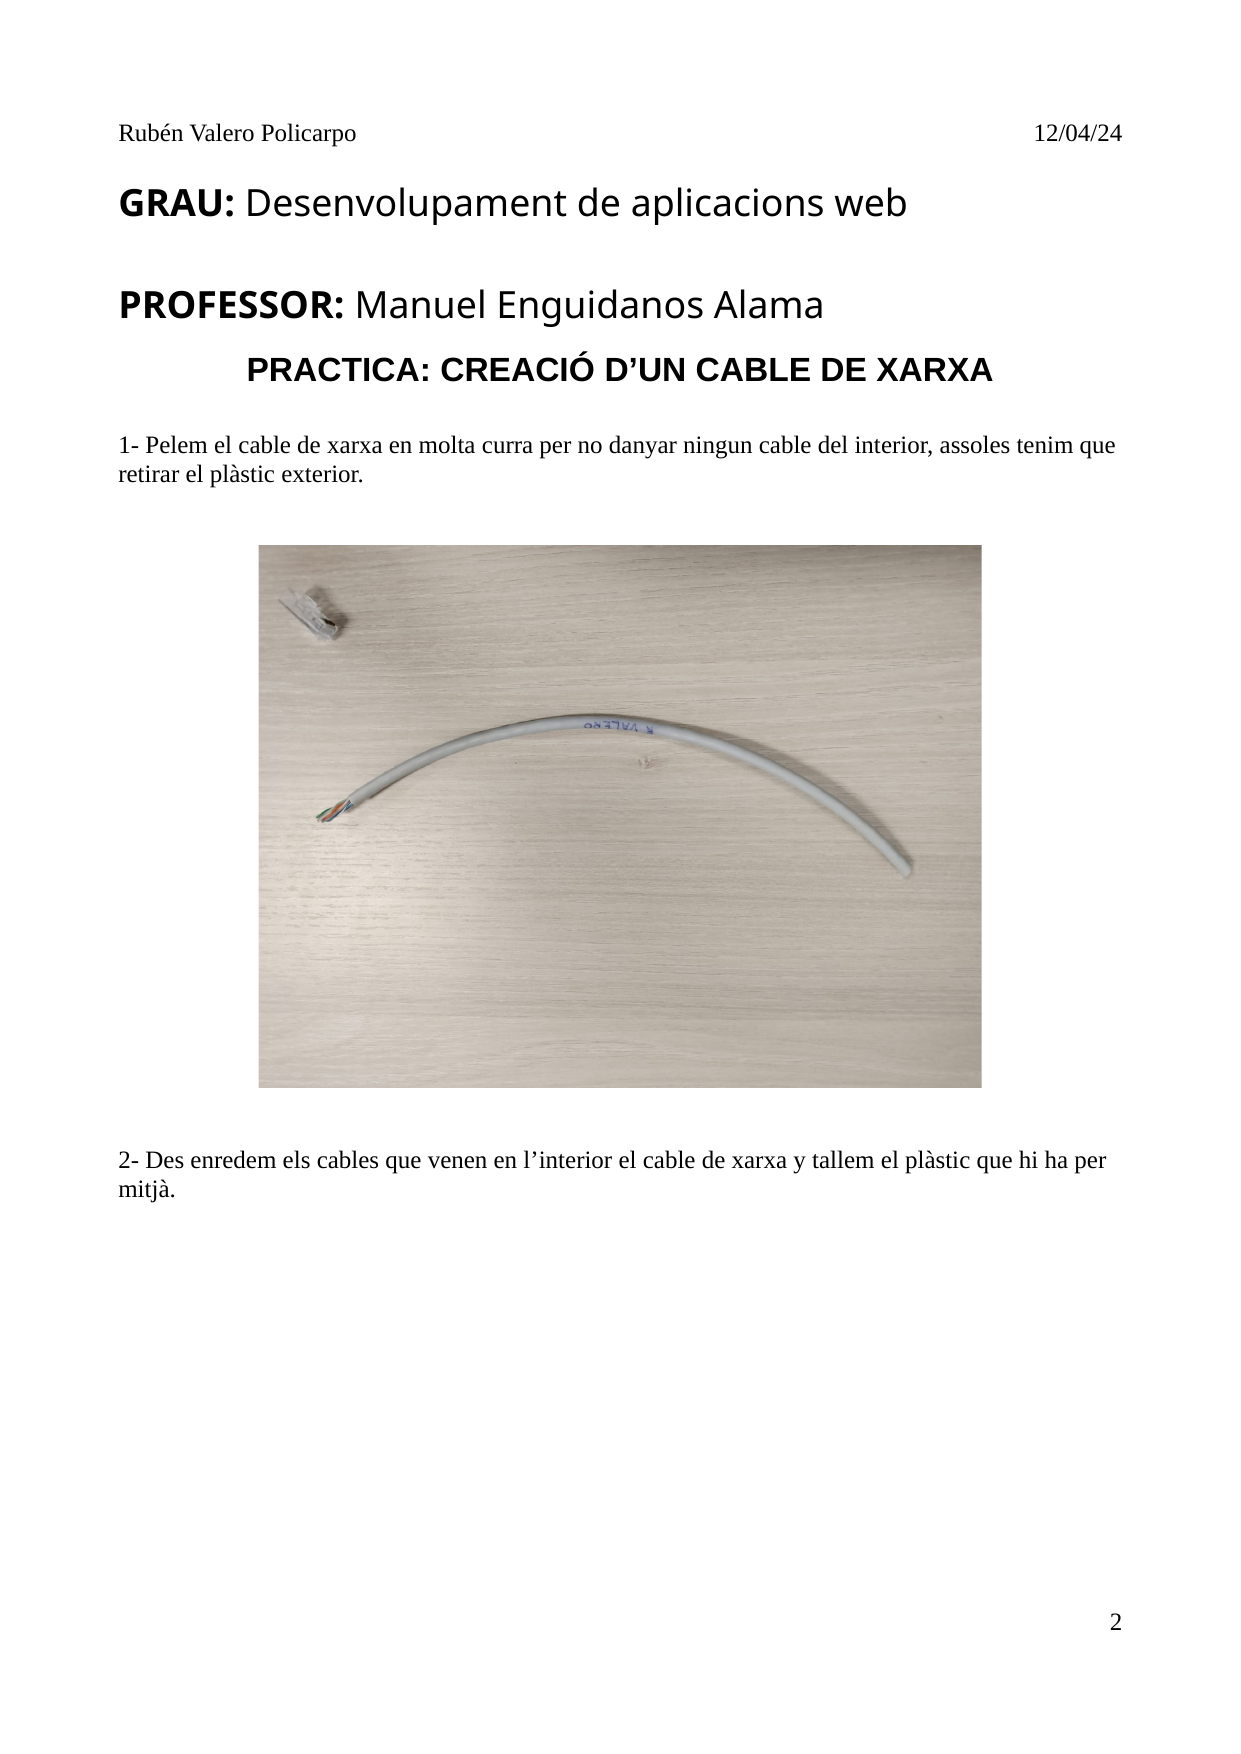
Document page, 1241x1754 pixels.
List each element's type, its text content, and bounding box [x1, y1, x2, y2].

text 1- Pelem el cable de xarxa en molta curra per no danyar ningun cable del interior, assoles tenim que retirar el plàstic exterior. [118, 430, 1122, 488]
picture [258, 545, 982, 1088]
subtitle PRACTICA: CREACIÓ D’UN CABLE DE XARXA [118, 350, 1122, 389]
text 2- Des enredem els cables que venen en l’interior el cable de xarxa y tallem el plàstic que hi ha per mitjà. [118, 1145, 1122, 1203]
text GRAU: Desenvolupament de aplicacions web [118, 176, 1122, 227]
text PROFESSOR: Manuel Enguidanos Alama [118, 278, 1122, 329]
